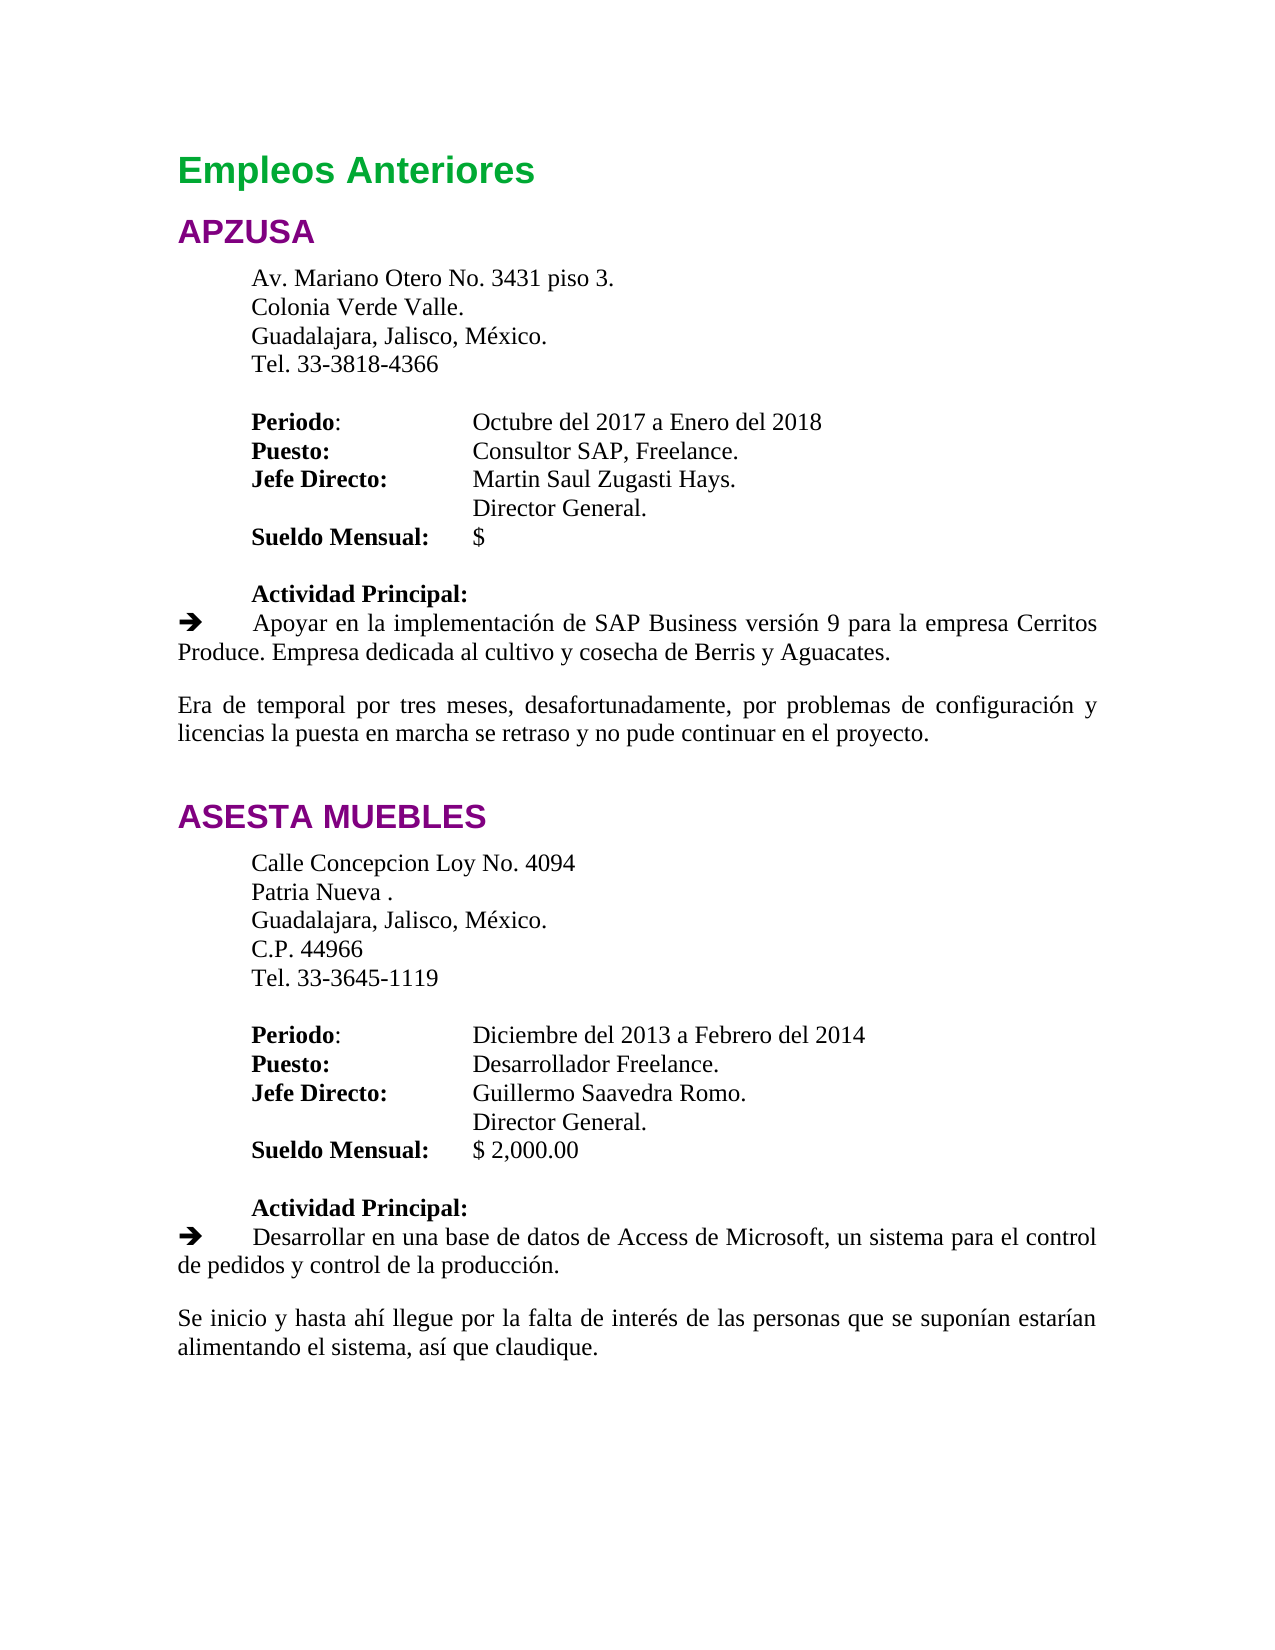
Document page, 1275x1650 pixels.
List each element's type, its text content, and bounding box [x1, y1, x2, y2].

text Guadalajara, Jalisco, México. [177, 321, 1098, 349]
text Av. Mariano Otero No. 3431 piso 3. [177, 263, 1098, 292]
text Periodo: Diciembre del 2013 a Febrero del 2014 [177, 1021, 1098, 1049]
text Periodo: Octubre del 2017 a Enero del 2018 [177, 407, 1098, 436]
subtitle ASESTA MUEBLES [177, 797, 1098, 836]
text Sueldo Mensual: $ 2,000.00 [177, 1136, 1098, 1164]
text Tel. 33-3818-4366 [177, 349, 1098, 378]
subtitle Empleos Anteriores [177, 148, 1098, 191]
text Jefe Directo: Guillermo Saavedra Romo. [177, 1078, 1098, 1107]
text Actividad Principal: [177, 579, 1098, 608]
text Calle Concepcion Loy No. 4094 [177, 848, 1098, 877]
text Actividad Principal: [177, 1193, 1098, 1222]
text Patria Nueva . [177, 877, 1098, 906]
list Desarrollar en una base de datos de Access de Microsoft, un sistema para el control de pedidos y control de la producción. [177, 1222, 1098, 1279]
text Era de temporal por tres meses, desafortunadamente, por problemas de configuración y licencias la puesta en marcha se retraso y no pude continuar en el proyecto. [177, 690, 1098, 747]
text Puesto: Desarrollador Freelance. [177, 1049, 1098, 1078]
text Guadalajara, Jalisco, México. [177, 906, 1098, 934]
text Tel. 33-3645-1119 [177, 963, 1098, 992]
text C.P. 44966 [177, 934, 1098, 963]
text Director General. [177, 1107, 1098, 1136]
subtitle APZUSA [177, 212, 1098, 251]
text Director General. [177, 493, 1098, 522]
text Jefe Directo: Martin Saul Zugasti Hays. [177, 464, 1098, 493]
text Colonia Verde Valle. [177, 292, 1098, 321]
text Sueldo Mensual: $ [177, 522, 1098, 551]
list Apoyar en la implementación de SAP Business versión 9 para la empresa Cerritos Produce. Empresa dedicada al cultivo y cosecha de Berris y Aguacates. [177, 608, 1098, 666]
text Puesto: Consultor SAP, Freelance. [177, 436, 1098, 464]
text Se inicio y hasta ahí llegue por la falta de interés de las personas que se suponían estarían alimentando el sistema, así que claudique. [177, 1303, 1098, 1361]
